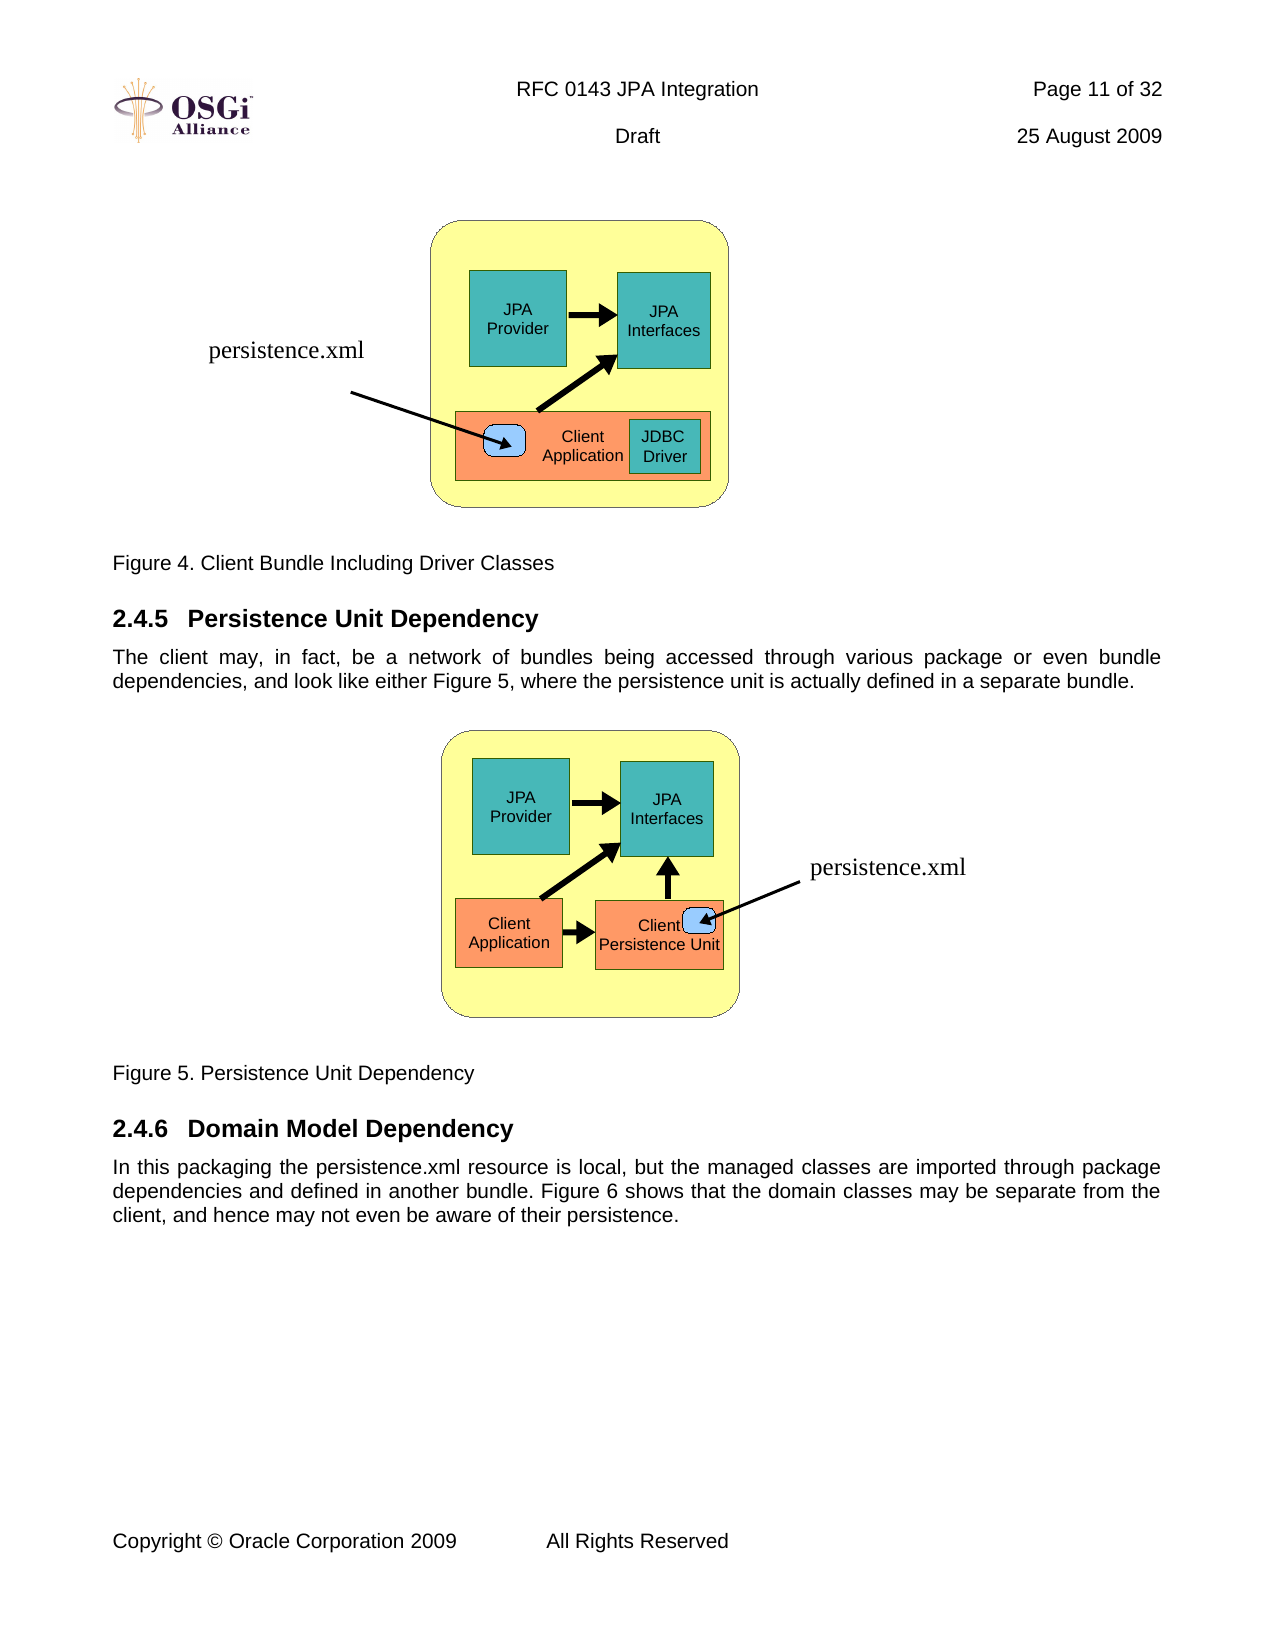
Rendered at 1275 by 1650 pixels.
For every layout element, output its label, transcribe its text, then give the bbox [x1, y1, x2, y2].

picture [114, 78, 254, 143]
subtitle Domain Model Dependency [112, 1114, 1162, 1142]
text Figure 4. Client Bundle Including Driver Classes [112, 551, 1162, 574]
text The client may, in fact, be a network of bundles being accessed through various package or even bundle dependencies, and look like either Figure 5, where the persistence unit is actually defined in a separate bundle. [112, 645, 1162, 693]
text In this packaging the persistence.xml resource is local, but the managed classes are imported through package dependencies and defined in another bundle. Figure 6 shows that the domain classes may be separate from the client, and hence may not even be aware of their persistence. [112, 1155, 1162, 1227]
text Figure 5. Persistence Unit Dependency [112, 1061, 1162, 1084]
subtitle Persistence Unit Dependency [112, 604, 1162, 632]
